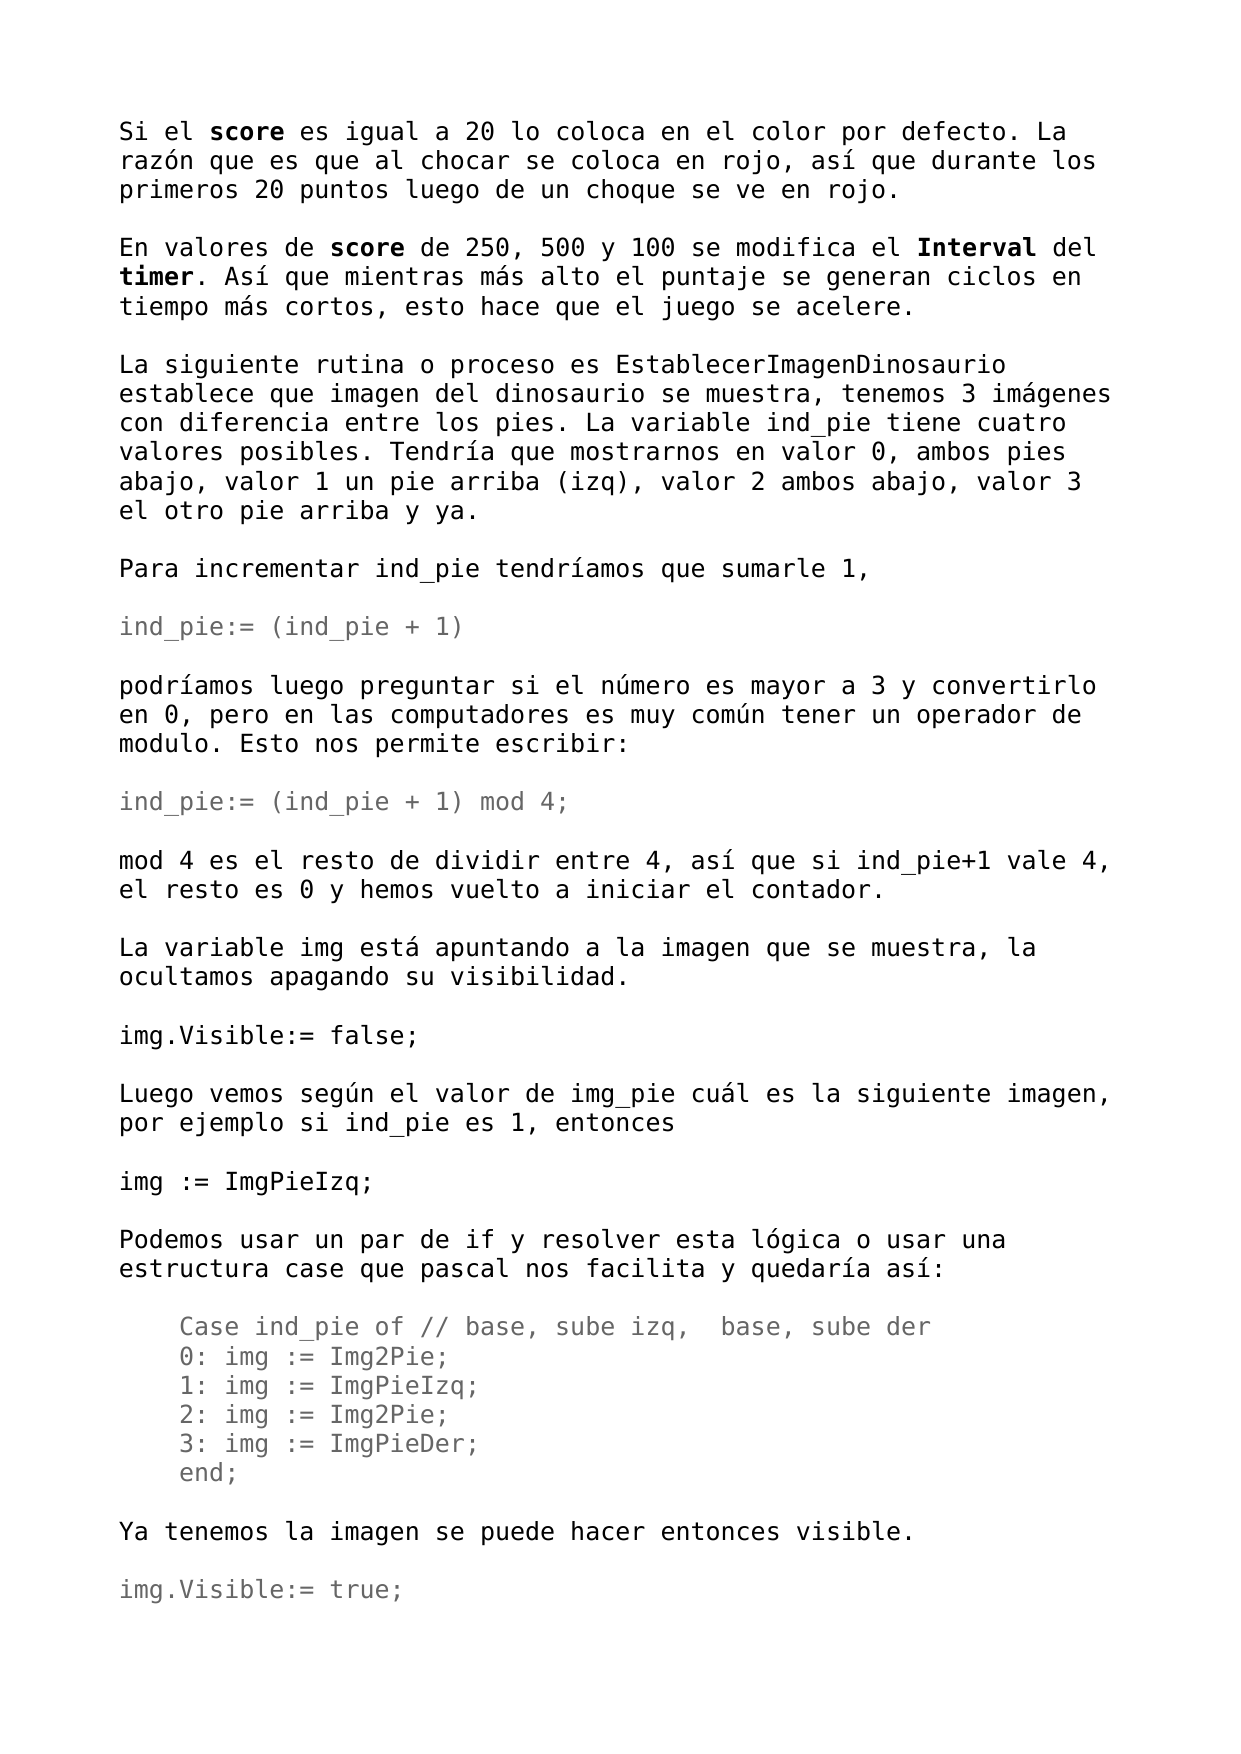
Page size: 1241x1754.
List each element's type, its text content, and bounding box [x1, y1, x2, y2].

text img := ImgPieIzq; [119, 1167, 1121, 1196]
text Ya tenemos la imagen se puede hacer entonces visible. [119, 1517, 1121, 1546]
text 2: img := Img2Pie; [119, 1400, 1121, 1429]
text mod 4 es el resto de dividir entre 4, así que si ind_pie+1 vale 4, el resto es 0 y hemos vuelto a iniciar el contador. [119, 846, 1121, 904]
text podríamos luego preguntar si el número es mayor a 3 y convertirlo en 0, pero en las computadores es muy común tener un operador de modulo. Esto nos permite escribir: [119, 671, 1121, 758]
text 0: img := Img2Pie; [119, 1342, 1121, 1371]
text 3: img := ImgPieDer; [119, 1429, 1121, 1458]
text img.Visible:= true; [119, 1575, 1121, 1604]
text ind_pie:= (ind_pie + 1) [119, 612, 1121, 642]
text Case ind_pie of // base, sube izq, base, sube der [119, 1312, 1121, 1342]
text Para incrementar ind_pie tendríamos que sumarle 1, [119, 554, 1121, 583]
text ind_pie:= (ind_pie + 1) mod 4; [119, 787, 1121, 817]
text img.Visible:= false; [119, 1021, 1121, 1050]
text En valores de score de 250, 500 y 100 se modifica el Interval del timer. Así que mientras más alto el puntaje se generan ciclos en tiempo más cortos, esto hace que el juego se acelere. [119, 233, 1121, 321]
text Luego vemos según el valor de img_pie cuál es la siguiente imagen, por ejemplo si ind_pie es 1, entonces [119, 1079, 1121, 1137]
text 1: img := ImgPieIzq; [119, 1371, 1121, 1400]
text Podemos usar un par de if y resolver esta lógica o usar una estructura case que pascal nos facilita y quedaría así: [119, 1225, 1121, 1283]
text Si el score es igual a 20 lo coloca en el color por defecto. La razón que es que al chocar se coloca en rojo, así que durante los primeros 20 puntos luego de un choque se ve en rojo. [119, 117, 1121, 204]
text La siguiente rutina o proceso es EstablecerImagenDinosaurio establece que imagen del dinosaurio se muestra, tenemos 3 imágenes con diferencia entre los pies. La variable ind_pie tiene cuatro valores posibles. Tendría que mostrarnos en valor 0, ambos pies abajo, valor 1 un pie arriba (izq), valor 2 ambos abajo, valor 3 el otro pie arriba y ya. [119, 350, 1121, 525]
text end; [119, 1458, 1121, 1487]
text La variable img está apuntando a la imagen que se muestra, la ocultamos apagando su visibilidad. [119, 933, 1121, 992]
